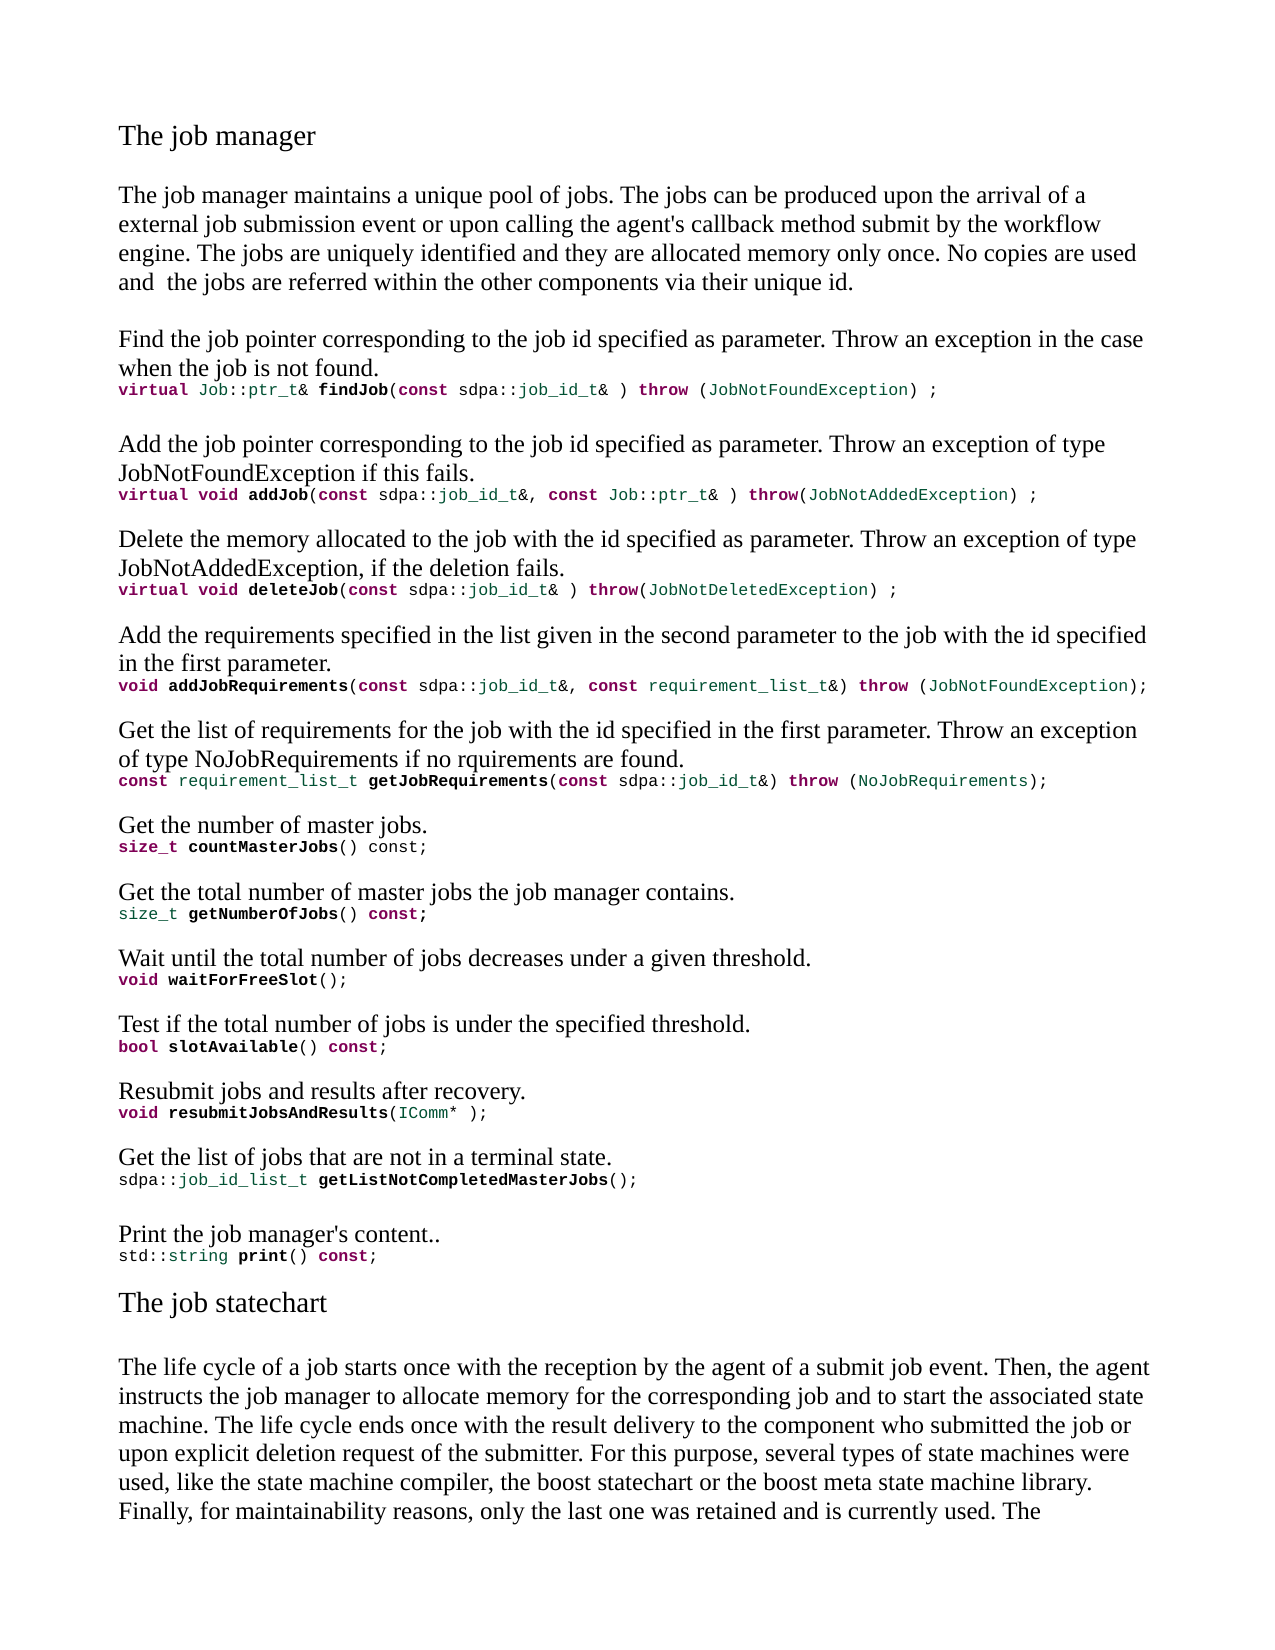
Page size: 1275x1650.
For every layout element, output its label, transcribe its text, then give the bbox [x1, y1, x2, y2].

text bool slotAvailable() const; [118, 1038, 1157, 1057]
text Get the total number of master jobs the job manager contains. [118, 877, 1157, 905]
text Get the list of requirements for the job with the id specified in the first parameter. Throw an exception of type NoJobRequirements if no rquirements are found. [118, 715, 1157, 772]
text size_t countMasterJobs() const; [118, 839, 1157, 858]
text void resubmitJobsAndResults(IComm* ); [118, 1105, 1157, 1123]
text Get the list of jobs that are not in a terminal state. [118, 1142, 1157, 1171]
text const requirement_list_t getJobRequirements(const sdpa::job_id_t&) throw (NoJobRequirements); [118, 772, 1157, 791]
text virtual Job::ptr_t& findJob(const sdpa::job_id_t& ) throw (JobNotFoundException) ; [118, 382, 1157, 401]
text sdpa::job_id_list_t getListNotCompletedMasterJobs(); [118, 1171, 1157, 1190]
text void waitForFreeSlot(); [118, 972, 1157, 991]
text Add the job pointer corresponding to the job id specified as parameter. Throw an exception of type JobNotFoundException if this fails. [118, 429, 1157, 487]
text Resubmit jobs and results after recovery. [118, 1076, 1157, 1105]
text The job manager maintains a unique pool of jobs. The jobs can be produced upon the arrival of a external job submission event or upon calling the agent's callback method submit by the workflow engine. The jobs are uniquely identified and they are allocated memory only once. No copies are used and the jobs are referred within the other components via their unique id. [118, 180, 1157, 295]
text The job manager [118, 118, 1157, 152]
text The job statechart [118, 1285, 1157, 1319]
text size_t getNumberOfJobs() const; [118, 905, 1157, 924]
text Find the job pointer corresponding to the job id specified as parameter. Throw an exception in the case when the job is not found. [118, 324, 1157, 382]
text Print the job manager's content.. [118, 1219, 1157, 1247]
text std::string print() const; [118, 1247, 1157, 1266]
text virtual void addJob(const sdpa::job_id_t&, const Job::ptr_t& ) throw(JobNotAddedException) ; [118, 487, 1157, 506]
text virtual void deleteJob(const sdpa::job_id_t& ) throw(JobNotDeletedException) ; [118, 582, 1157, 601]
text Get the number of master jobs. [118, 810, 1157, 839]
text Delete the memory allocated to the job with the id specified as parameter. Throw an exception of type JobNotAddedException, if the deletion fails. [118, 524, 1157, 582]
text Wait until the total number of jobs decreases under a given threshold. [118, 943, 1157, 972]
text Add the requirements specified in the list given in the second parameter to the job with the id specified in the first parameter. [118, 620, 1157, 677]
text void addJobRequirements(const sdpa::job_id_t&, const requirement_list_t&) throw (JobNotFoundException); [118, 677, 1157, 696]
text The life cycle of a job starts once with the reception by the agent of a submit job event. Then, the agent instructs the job manager to allocate memory for the corresponding job and to start the associated state machine. The life cycle ends once with the result delivery to the component who submitted the job or upon explicit deletion request of the submitter. For this purpose, several types of state machines were used, like the state machine compiler, the boost statechart or the boost meta state machine library. Finally, for maintainability reasons, only the last one was retained and is currently used. The [118, 1352, 1157, 1525]
text Test if the total number of jobs is under the specified threshold. [118, 1009, 1157, 1038]
